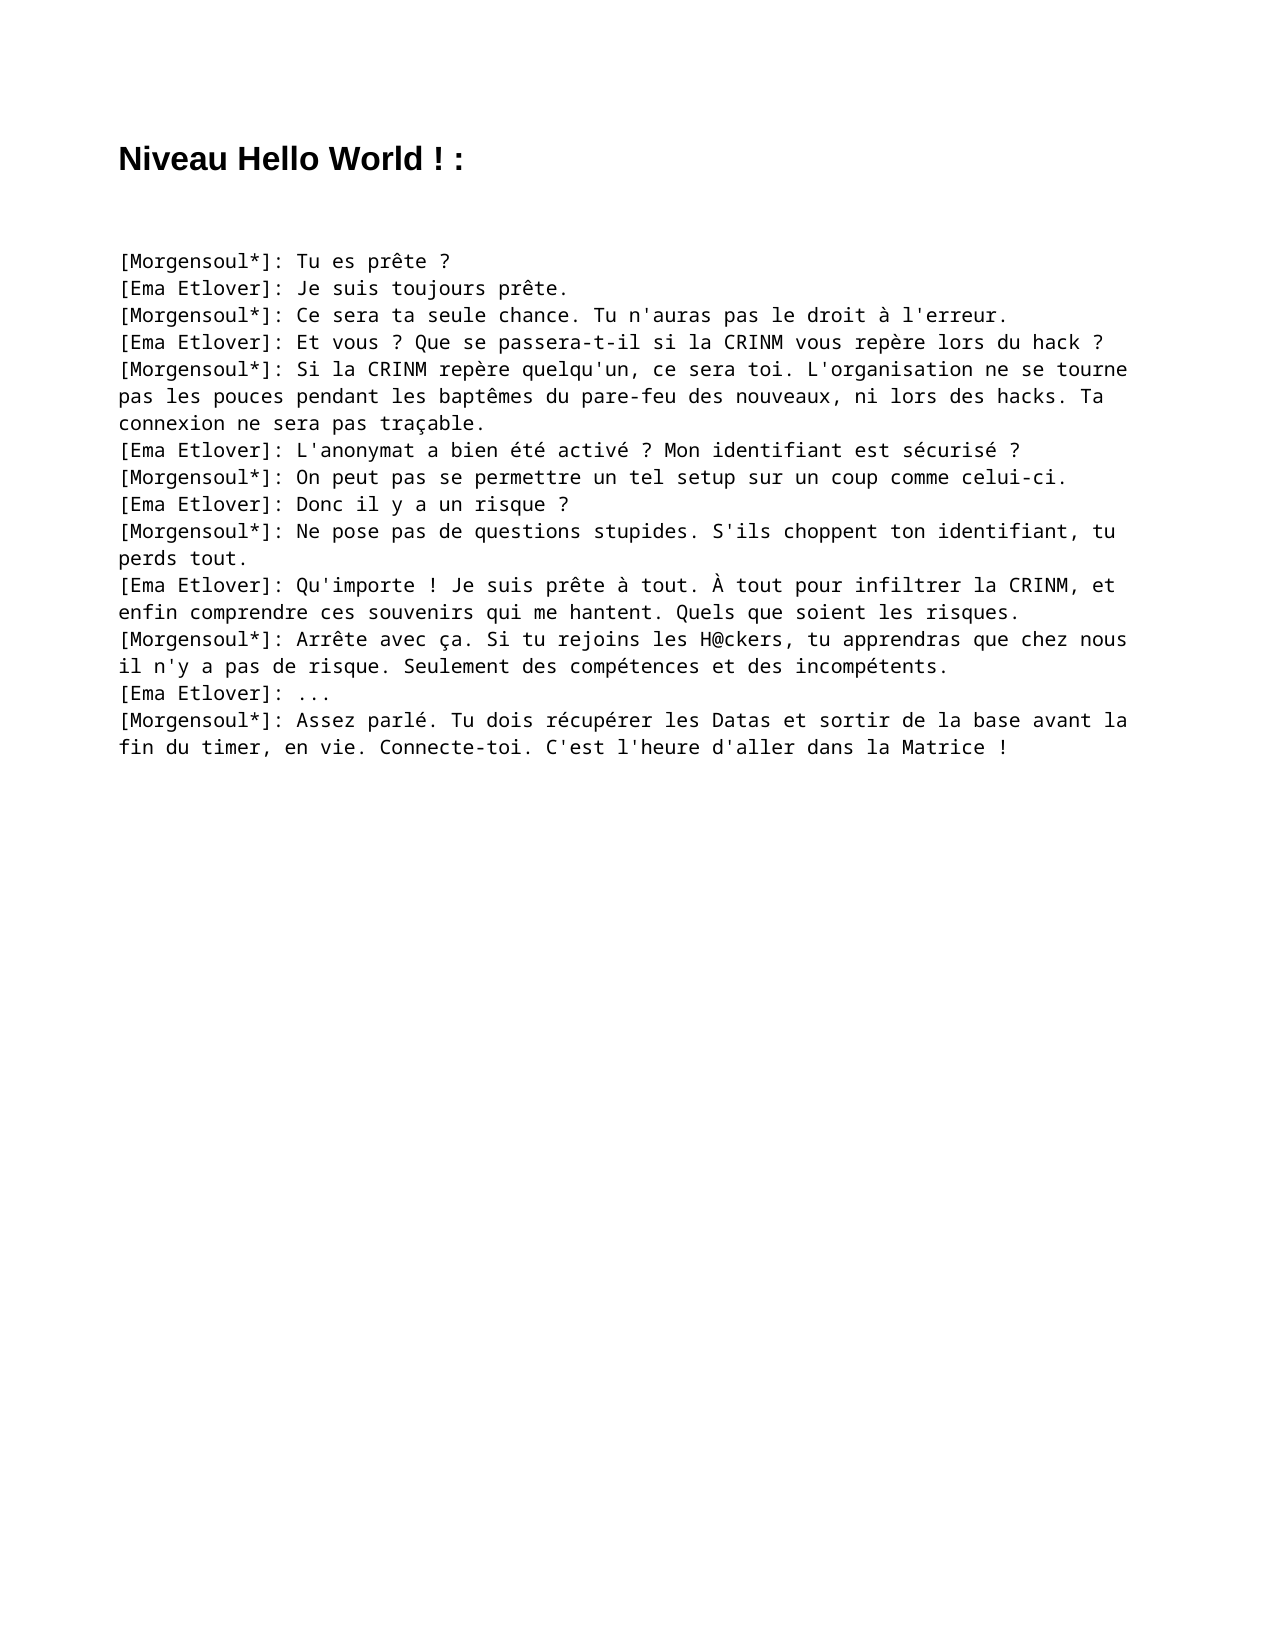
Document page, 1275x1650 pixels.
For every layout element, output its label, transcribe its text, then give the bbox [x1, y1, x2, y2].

text [Ema Etlover]: L'anonymat a bien été activé ? Mon identifiant est sécurisé ? [118, 436, 1157, 463]
text [Ema Etlover]: Donc il y a un risque ? [118, 490, 1157, 517]
text [Ema Etlover]: Et vous ? Que se passera-t-il si la CRINM vous repère lors du hack ? [118, 328, 1157, 356]
text [Ema Etlover]: ... [118, 679, 1157, 706]
text [Morgensoul*]: On peut pas se permettre un tel setup sur un coup comme celui-ci. [118, 463, 1157, 490]
text [Ema Etlover]: Qu'importe ! Je suis prête à tout. À tout pour infiltrer la CRINM, et enfin comprendre ces souvenirs qui me hantent. Quels que soient les risques. [118, 571, 1157, 625]
text [Morgensoul*]: Ne pose pas de questions stupides. S'ils choppent ton identifiant, tu perds tout. [118, 517, 1157, 571]
subtitle Niveau Hello World ! : [118, 139, 1157, 178]
text [Morgensoul*]: Tu es prête ? [118, 248, 1157, 274]
text [Ema Etlover]: Je suis toujours prête. [118, 274, 1157, 302]
text [Morgensoul*]: Si la CRINM repère quelqu'un, ce sera toi. L'organisation ne se tourne pas les pouces pendant les baptêmes du pare-feu des nouveaux, ni lors des hacks. Ta connexion ne sera pas traçable. [118, 356, 1157, 436]
text [Morgensoul*]: Arrête avec ça. Si tu rejoins les H@ckers, tu apprendras que chez nous il n'y a pas de risque. Seulement des compétences et des incompétents. [118, 625, 1157, 679]
text [Morgensoul*]: Ce sera ta seule chance. Tu n'auras pas le droit à l'erreur. [118, 302, 1157, 328]
text [Morgensoul*]: Assez parlé. Tu dois récupérer les Datas et sortir de la base avant la fin du timer, en vie. Connecte-toi. C'est l'heure d'aller dans la Matrice ! [118, 706, 1157, 760]
